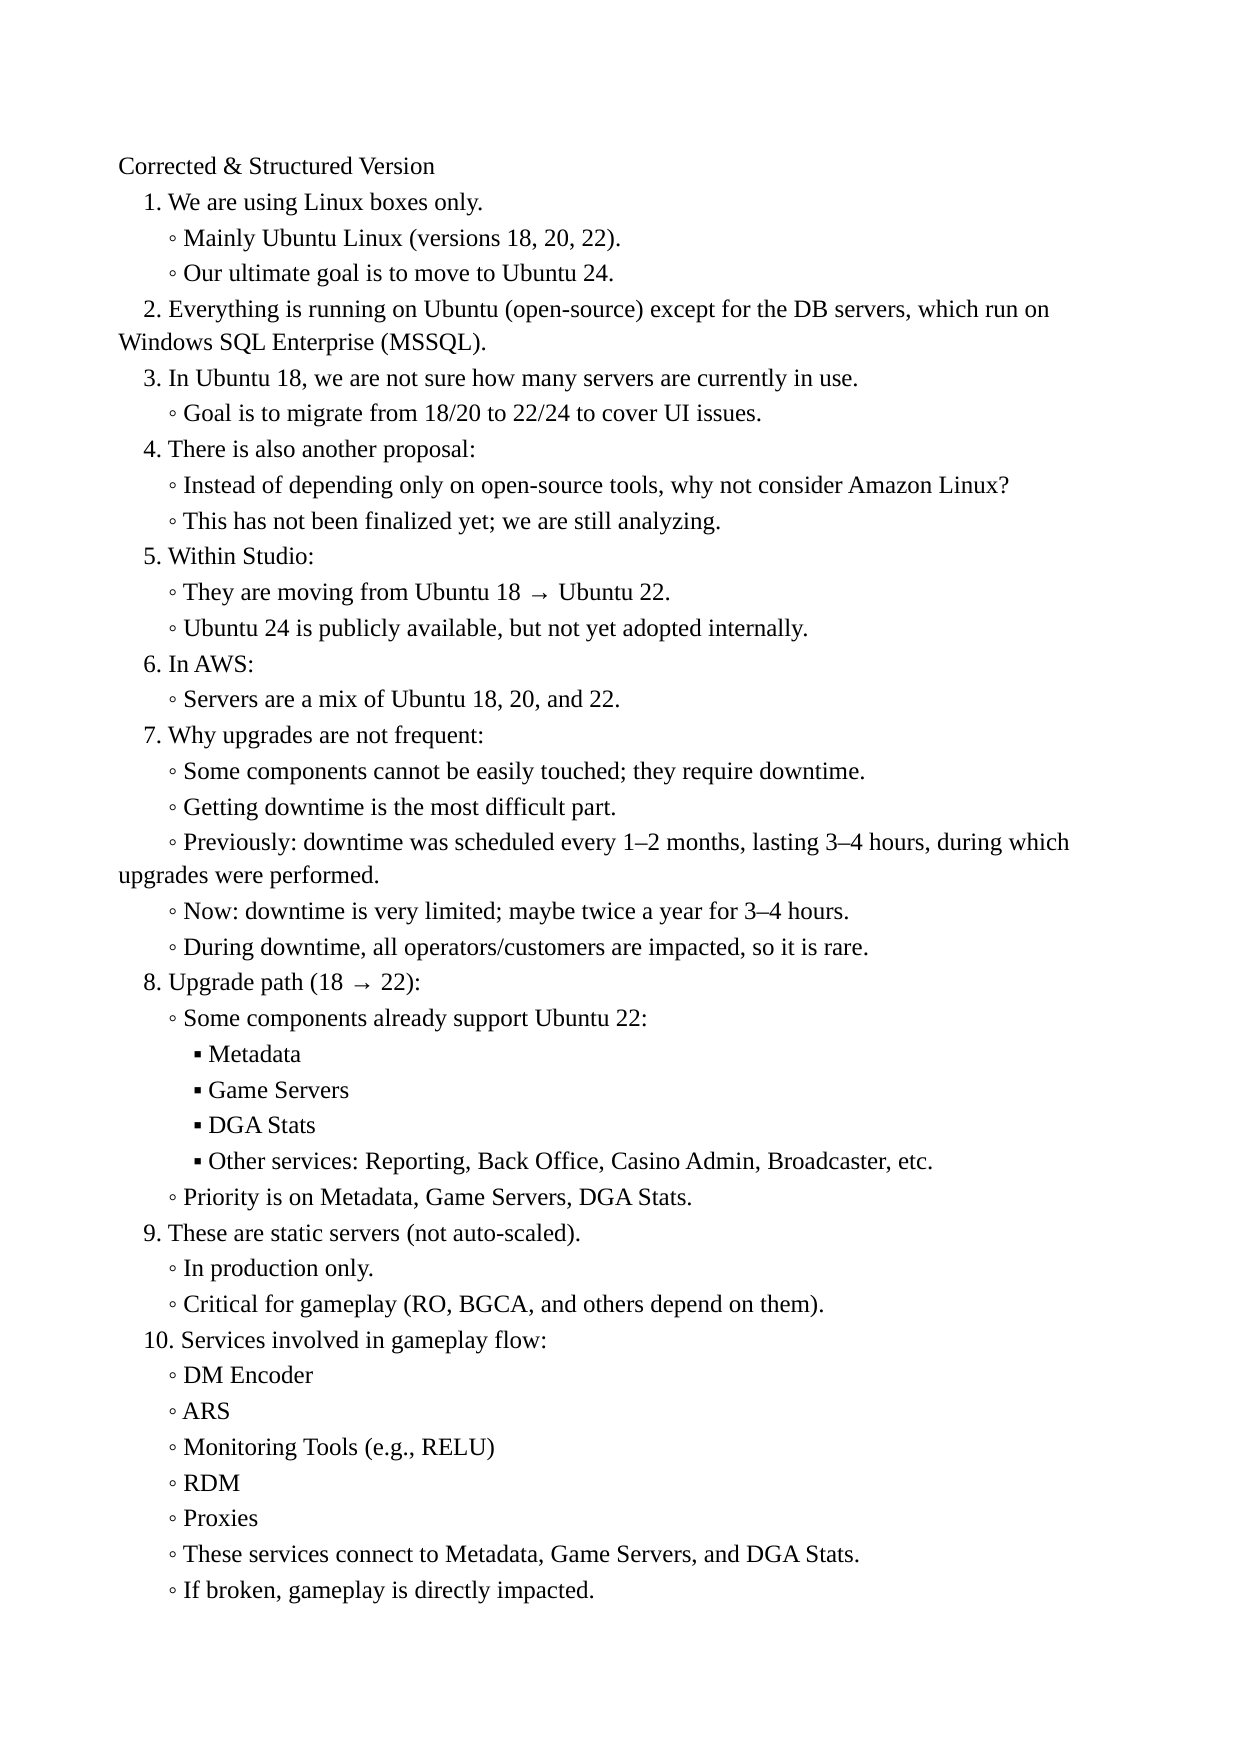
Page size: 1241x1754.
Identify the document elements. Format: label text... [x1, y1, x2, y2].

text ◦ Ubuntu 24 is publicly available, but not yet adopted internally. [118, 613, 1122, 642]
text ◦ This has not been finalized yet; we are still analyzing. [118, 506, 1122, 534]
text ◦ Servers are a mix of Ubuntu 18, 20, and 22. [118, 684, 1122, 713]
text ◦ Mainly Ubuntu Linux (versions 18, 20, 22). [118, 223, 1122, 251]
text ◦ Previously: downtime was scheduled every 1–2 months, lasting 3–4 hours, during which upgrades were performed. [118, 827, 1122, 889]
text ◦ Proxies [118, 1503, 1122, 1532]
text 9. These are static servers (not auto-scaled). [118, 1218, 1122, 1246]
text ◦ Goal is to migrate from 18/20 to 22/24 to cover UI issues. [118, 398, 1122, 427]
text ◦ These services connect to Metadata, Game Servers, and DGA Stats. [118, 1539, 1122, 1568]
text ◦ Priority is on Metadata, Game Servers, DGA Stats. [118, 1182, 1122, 1211]
text 2. Everything is running on Ubuntu (open-source) except for the DB servers, which run on Windows SQL Enterprise (MSSQL). [118, 294, 1122, 356]
text ◦ Now: downtime is very limited; maybe twice a year for 3–4 hours. [118, 896, 1122, 925]
text 7. Why upgrades are not frequent: [118, 720, 1122, 749]
text ▪ Other services: Reporting, Back Office, Casino Admin, Broadcaster, etc. [118, 1146, 1122, 1175]
text 5. Within Studio: [118, 541, 1122, 570]
text 3. In Ubuntu 18, we are not sure how many servers are currently in use. [118, 363, 1122, 392]
text ◦ If broken, gameplay is directly impacted. [118, 1575, 1122, 1604]
text 4. There is also another proposal: [118, 434, 1122, 463]
text ◦ Some components cannot be easily touched; they require downtime. [118, 756, 1122, 784]
text ◦ They are moving from Ubuntu 18 → Ubuntu 22. [118, 577, 1122, 606]
text ▪ Metadata [118, 1039, 1122, 1068]
text ◦ Getting downtime is the most difficult part. [118, 792, 1122, 820]
text 6. In AWS: [118, 649, 1122, 677]
text ◦ Critical for gameplay (RO, BGCA, and others depend on them). [118, 1289, 1122, 1318]
text ◦ RDM [118, 1468, 1122, 1496]
text ▪ DGA Stats [118, 1110, 1122, 1139]
text ◦ In production only. [118, 1253, 1122, 1282]
text ◦ Instead of depending only on open-source tools, why not consider Amazon Linux? [118, 470, 1122, 499]
text Corrected & Structured Version [118, 118, 1122, 180]
text ◦ Some components already support Ubuntu 22: [118, 1003, 1122, 1032]
text 10. Services involved in gameplay flow: [118, 1325, 1122, 1353]
text 8. Upgrade path (18 → 22): [118, 967, 1122, 996]
text ◦ During downtime, all operators/customers are impacted, so it is rare. [118, 932, 1122, 961]
text ◦ DM Encoder [118, 1361, 1122, 1389]
text ◦ Monitoring Tools (e.g., RELU) [118, 1432, 1122, 1461]
text ◦ Our ultimate goal is to move to Ubuntu 24. [118, 258, 1122, 287]
text 1. We are using Linux boxes only. [118, 187, 1122, 216]
text ◦ ARS [118, 1396, 1122, 1425]
text ▪ Game Servers [118, 1075, 1122, 1103]
